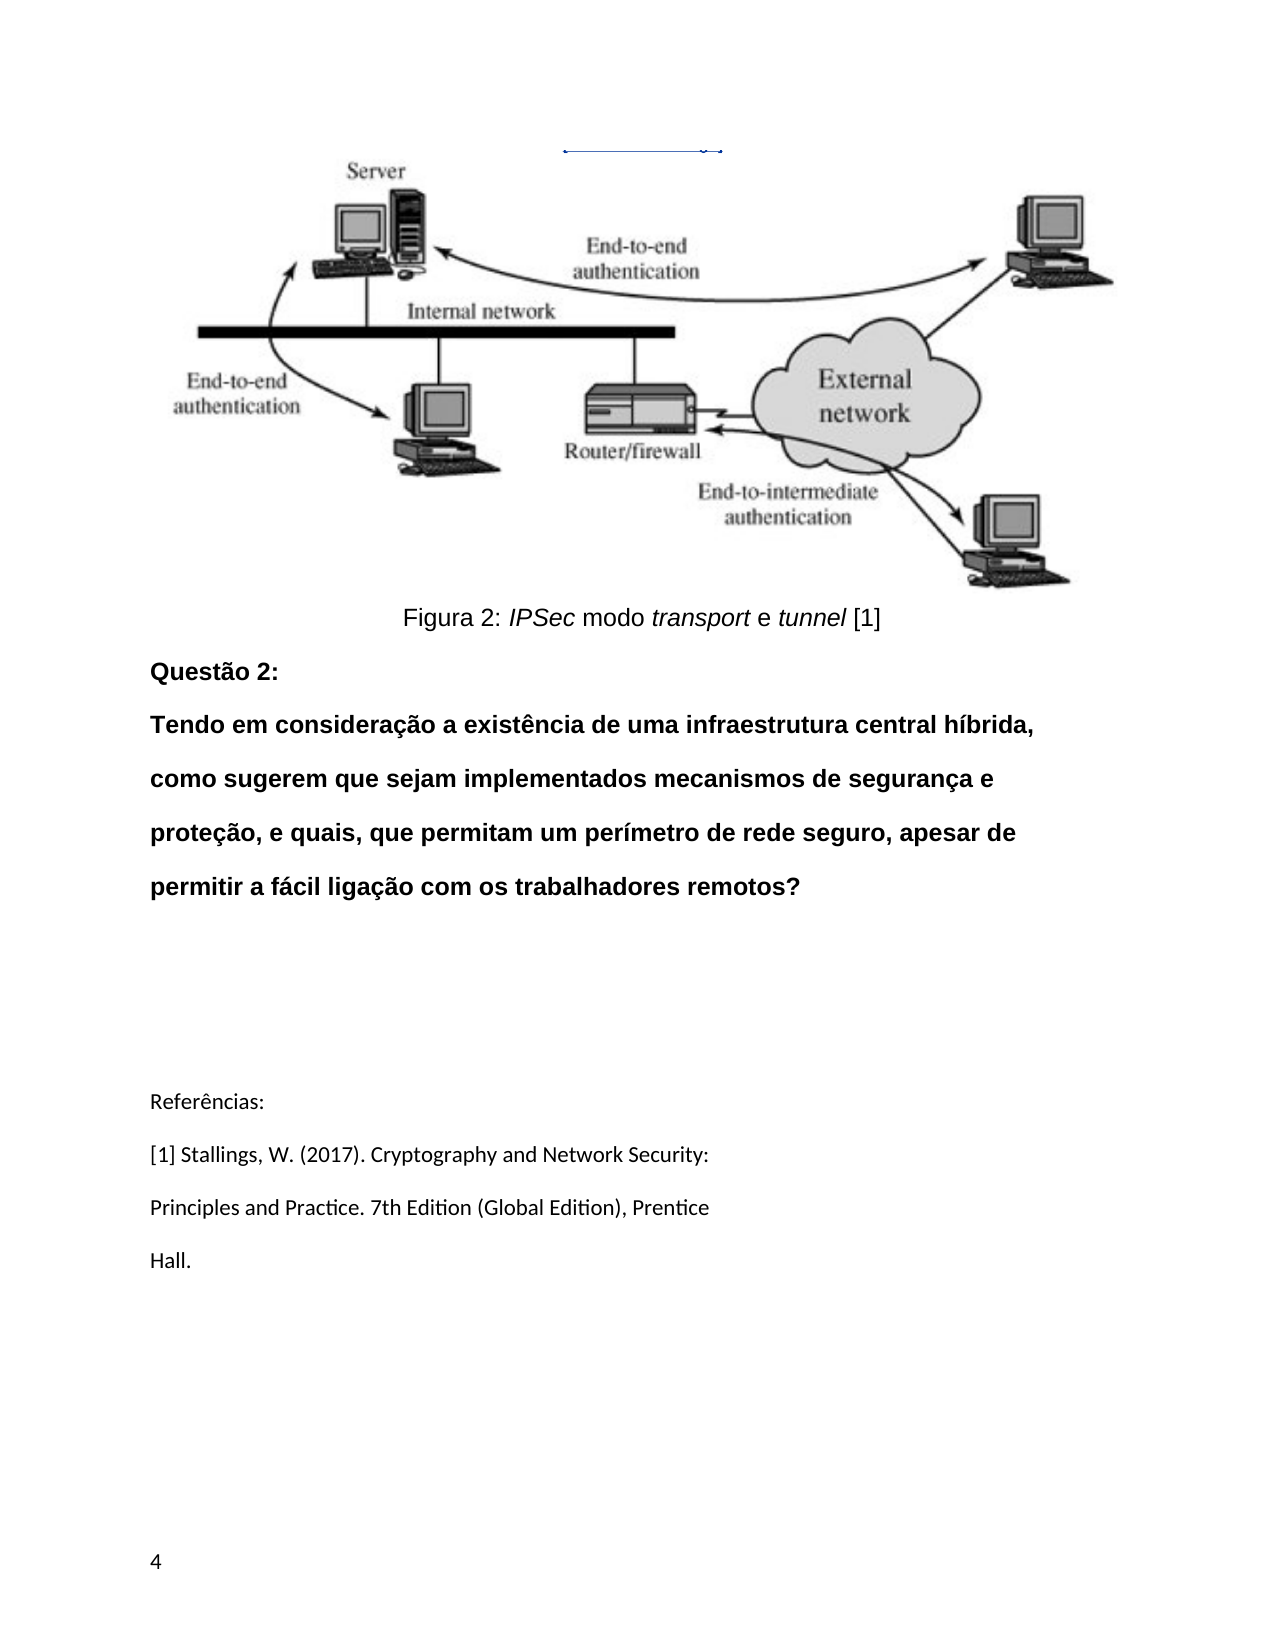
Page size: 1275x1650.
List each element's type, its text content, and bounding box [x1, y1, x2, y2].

list como sugerem que sejam implementados mecanismos de segurança e [150, 764, 1125, 793]
text Principles and Practice. 7th Edition (Global Edition), Prentice [150, 1193, 1125, 1221]
list Figura 2: IPSec modo transport e tunnel [1] [150, 599, 1125, 631]
picture [150, 150, 1125, 599]
text Hall. [150, 1246, 1125, 1274]
list Tendo em consideração a existência de uma infraestrutura central híbrida, [150, 710, 1125, 739]
text [1] Stallings, W. (2017). Cryptography and Network Security: [150, 1140, 1125, 1168]
text Referências: [150, 1087, 1125, 1115]
list proteção, e quais, que permitam um perímetro de rede seguro, apesar de [150, 818, 1125, 847]
list Questão 2: [150, 656, 1125, 685]
list permitir a fácil ligação com os trabalhadores remotos? [150, 872, 1125, 901]
